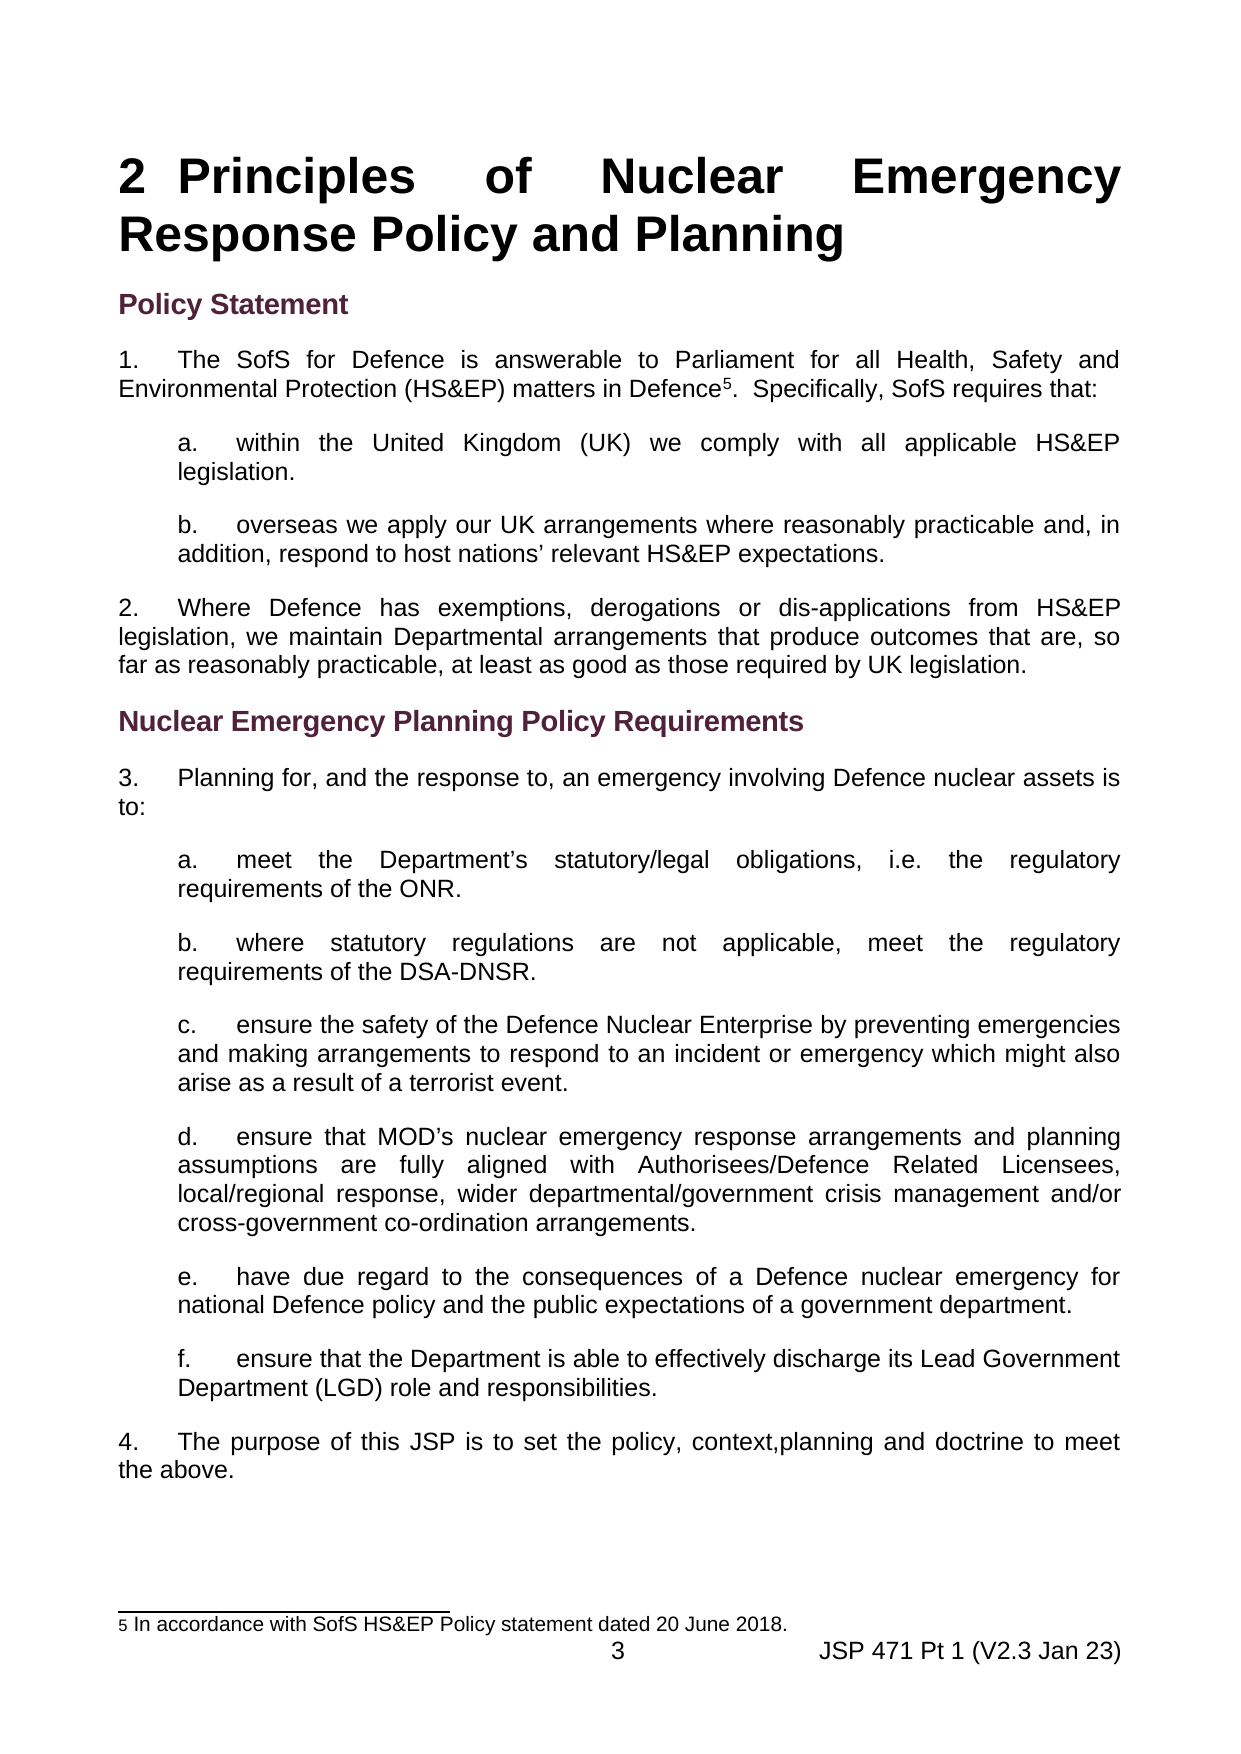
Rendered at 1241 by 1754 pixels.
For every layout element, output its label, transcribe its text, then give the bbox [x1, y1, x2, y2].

list The SofS for Defence is answerable to Parliament for all Health, Safety and Environmental Protection (HS&EP) matters in Defence. Specifically, SofS requires that: [118, 345, 1122, 403]
list b. where statutory regulations are not applicable, meet the regulatory requirements of the DSA-DNSR. [177, 928, 1122, 985]
list d. ensure that MOD’s nuclear emergency response arrangements and planning assumptions are fully aligned with Authorisees/Defence Related Licensees, local/regional response, wider departmental/government crisis management and/or cross-government co-ordination arrangements. [177, 1121, 1122, 1236]
list b. overseas we apply our UK arrangements where reasonably practicable and, in addition, respond to host nations’ relevant HS&EP expectations. [177, 510, 1122, 568]
list a. meet the Department’s statutory/legal obligations, i.e. the regulatory requirements of the ONR. [177, 845, 1122, 903]
list In accordance with SofS HS&EP Policy statement dated 20 June 2018. [118, 1612, 1122, 1636]
list e. have due regard to the consequences of a Defence nuclear emergency for national Defence policy and the public expectations of a government department. [177, 1261, 1122, 1319]
subtitle Policy Statement [118, 287, 1122, 320]
list Planning for, and the response to, an emergency involving Defence nuclear assets is to: [118, 763, 1122, 820]
list f. ensure that the Department is able to effectively discharge its Lead Government Department (LGD) role and responsibilities. [177, 1344, 1122, 1401]
list The purpose of this JSP is to set the policy, context,planning and doctrine to meet the above. [118, 1426, 1122, 1484]
list Where Defence has exemptions, derogations or dis-applications from HS&EP legislation, we maintain Departmental arrangements that produce outcomes that are, so far as reasonably practicable, at least as good as those required by UK legislation. [118, 593, 1122, 679]
list c. ensure the safety of the Defence Nuclear Enterprise by preventing emergencies and making arrangements to respond to an incident or emergency which might also arise as a result of a terrorist event. [177, 1010, 1122, 1096]
subtitle Nuclear Emergency Planning Policy Requirements [118, 704, 1122, 738]
subtitle 2 Principles of Nuclear Emergency Response Policy and Planning [118, 147, 1122, 262]
list a. within the United Kingdom (UK) we comply with all applicable HS&EP legislation. [177, 428, 1122, 485]
